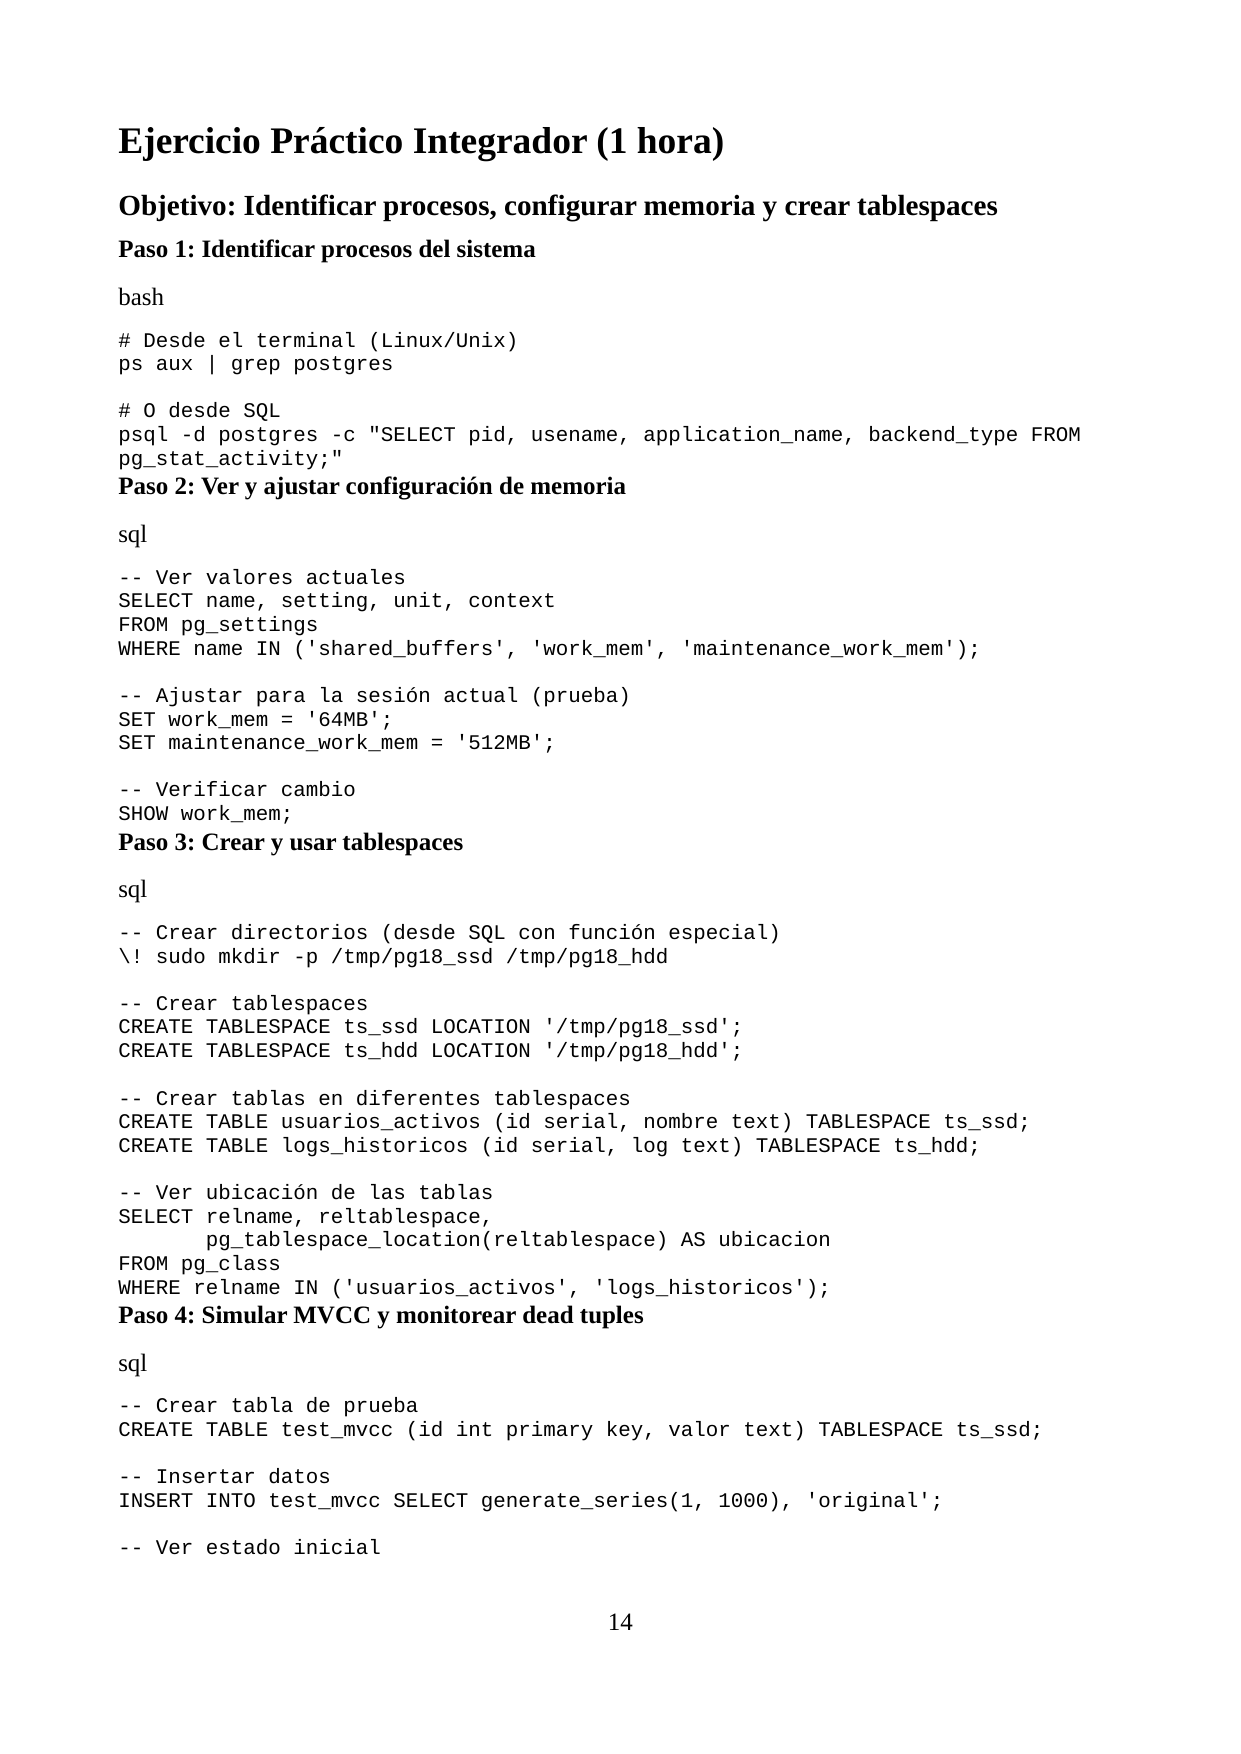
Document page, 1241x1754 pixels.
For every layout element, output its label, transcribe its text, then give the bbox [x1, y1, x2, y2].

text SET maintenance_work_mem = '512MB'; [118, 732, 1122, 756]
text Paso 4: Simular MVCC y monitorear dead tuples [118, 1300, 1122, 1329]
text Paso 2: Ver y ajustar configuración de memoria [118, 471, 1122, 500]
text bash [118, 282, 1122, 311]
subtitle Objetivo: Identificar procesos, configurar memoria y crear tablespaces [118, 188, 1122, 222]
text -- Ajustar para la sesión actual (prueba) [118, 685, 1122, 708]
text Paso 1: Identificar procesos del sistema [118, 234, 1122, 263]
text -- Ver valores actuales [118, 567, 1122, 590]
text -- Crear tabla de prueba [118, 1396, 1122, 1419]
text FROM pg_settings [118, 614, 1122, 638]
subtitle Ejercicio Práctico Integrador (1 hora) [118, 118, 1122, 161]
text SELECT name, setting, unit, context [118, 590, 1122, 614]
text SELECT relname, reltablespace, [118, 1206, 1122, 1229]
text -- Insertar datos [118, 1466, 1122, 1490]
text sql [118, 874, 1122, 903]
text INSERT INTO test_mvcc SELECT generate_series(1, 1000), 'original'; [118, 1490, 1122, 1514]
text ps aux | grep postgres [118, 353, 1122, 377]
text WHERE name IN ('shared_buffers', 'work_mem', 'maintenance_work_mem'); [118, 638, 1122, 661]
text FROM pg_class [118, 1253, 1122, 1277]
text -- Ver estado inicial [118, 1537, 1122, 1561]
text Paso 3: Crear y usar tablespaces [118, 827, 1122, 856]
text CREATE TABLESPACE ts_ssd LOCATION '/tmp/pg18_ssd'; [118, 1017, 1122, 1040]
text -- Crear tablas en diferentes tablespaces [118, 1087, 1122, 1111]
text # Desde el terminal (Linux/Unix) [118, 329, 1122, 353]
text sql [118, 1348, 1122, 1377]
text sql [118, 519, 1122, 548]
text CREATE TABLE usuarios_activos (id serial, nombre text) TABLESPACE ts_ssd; [118, 1111, 1122, 1135]
text # O desde SQL [118, 401, 1122, 424]
text CREATE TABLE test_mvcc (id int primary key, valor text) TABLESPACE ts_ssd; [118, 1419, 1122, 1443]
text SHOW work_mem; [118, 803, 1122, 827]
text psql -d postgres -c "SELECT pid, usename, application_name, backend_type FROM pg_stat_activity;" [118, 424, 1122, 471]
text -- Crear tablespaces [118, 993, 1122, 1017]
text \! sudo mkdir -p /tmp/pg18_ssd /tmp/pg18_hdd [118, 946, 1122, 969]
text -- Verificar cambio [118, 779, 1122, 803]
text -- Ver ubicación de las tablas [118, 1182, 1122, 1206]
text CREATE TABLESPACE ts_hdd LOCATION '/tmp/pg18_hdd'; [118, 1040, 1122, 1064]
text CREATE TABLE logs_historicos (id serial, log text) TABLESPACE ts_hdd; [118, 1135, 1122, 1158]
text pg_tablespace_location(reltablespace) AS ubicacion [118, 1229, 1122, 1253]
text WHERE relname IN ('usuarios_activos', 'logs_historicos'); [118, 1277, 1122, 1300]
text SET work_mem = '64MB'; [118, 708, 1122, 732]
text -- Crear directorios (desde SQL con función especial) [118, 922, 1122, 946]
